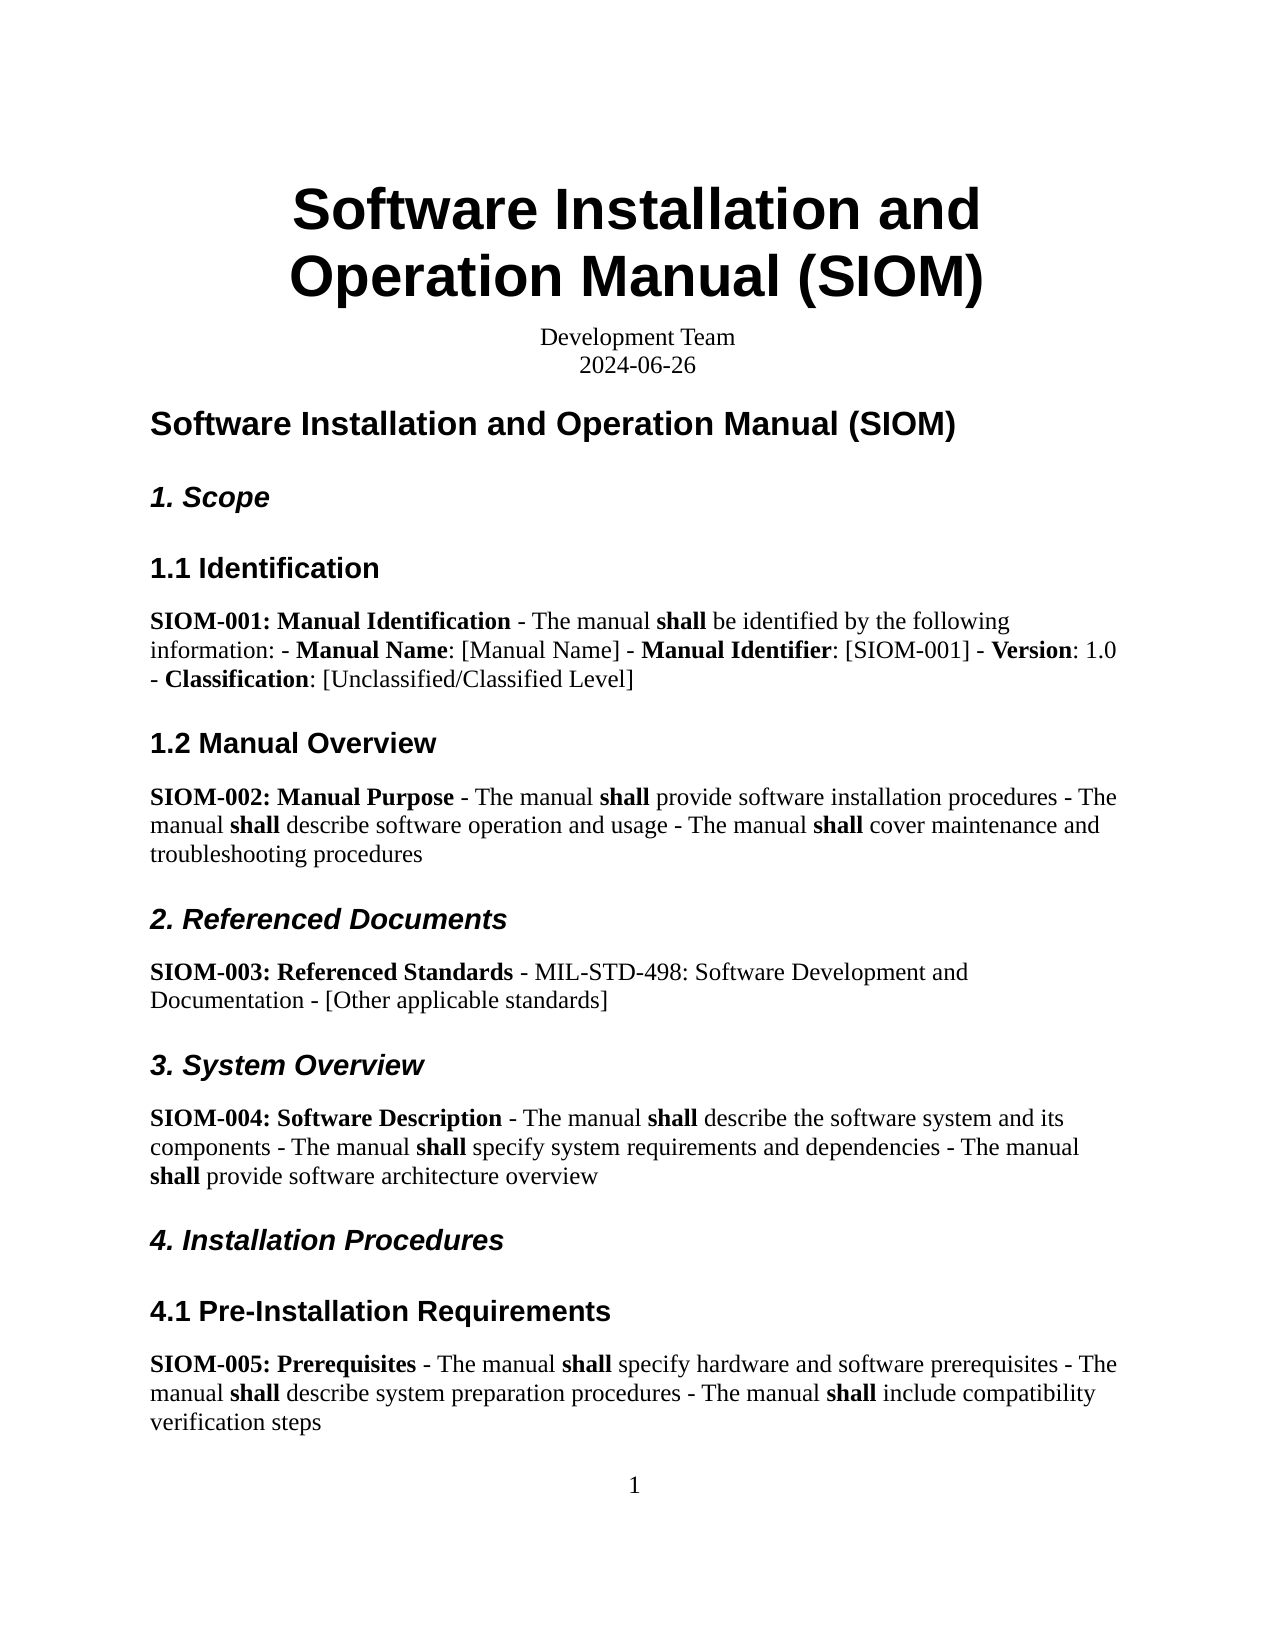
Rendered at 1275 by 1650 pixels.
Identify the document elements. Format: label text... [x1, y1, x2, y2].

subtitle 3. System Overview [150, 1048, 1125, 1082]
subtitle 2. Referenced Documents [150, 902, 1125, 935]
subtitle 4.1 Pre-Installation Requirements [150, 1294, 1125, 1328]
text SIOM-005: Prerequisites - The manual shall specify hardware and software prerequisites - The manual shall describe system preparation procedures - The manual shall include compatibility verification steps [150, 1349, 1125, 1436]
title Software Installation and Operation Manual (SIOM) [150, 175, 1125, 309]
subtitle Software Installation and Operation Manual (SIOM) [150, 404, 1125, 443]
subtitle 4. Installation Procedures [150, 1223, 1125, 1257]
text 2024-06-26 [150, 350, 1125, 379]
text SIOM-002: Manual Purpose - The manual shall provide software installation procedures - The manual shall describe software operation and usage - The manual shall cover maintenance and troubleshooting procedures [150, 782, 1125, 868]
subtitle 1.1 Identification [150, 551, 1125, 585]
text Development Team [150, 322, 1125, 350]
text SIOM-004: Software Description - The manual shall describe the software system and its components - The manual shall specify system requirements and dependencies - The manual shall provide software architecture overview [150, 1103, 1125, 1189]
subtitle 1. Scope [150, 480, 1125, 514]
text SIOM-001: Manual Identification - The manual shall be identified by the following information: - Manual Name: [Manual Name] - Manual Identifier: [SIOM-001] - Version: 1.0 - Classification: [Unclassified/Classified Level] [150, 606, 1125, 693]
text SIOM-003: Referenced Standards - MIL-STD-498: Software Development and Documentation - [Other applicable standards] [150, 957, 1125, 1014]
subtitle 1.2 Manual Overview [150, 727, 1125, 760]
